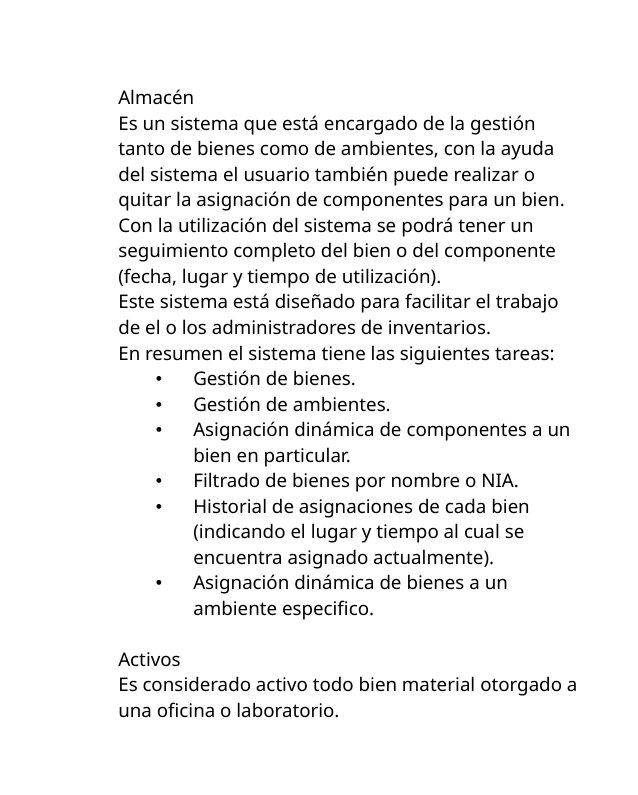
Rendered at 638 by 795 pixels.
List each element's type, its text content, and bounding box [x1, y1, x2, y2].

list Filtrado de bienes por nombre o NIA. [156, 467, 579, 493]
text En resumen el sistema tiene las siguientes tareas: [118, 340, 579, 365]
text Este sistema está diseñado para facilitar el trabajo de el o los administradores de inventarios. [118, 289, 579, 340]
text Con la utilización del sistema se podrá tener un seguimiento completo del bien o del componente (fecha, lugar y tiempo de utilización). [118, 212, 579, 289]
text Activos [118, 646, 579, 672]
list Asignación dinámica de bienes a un ambiente especifico. [156, 569, 579, 621]
text Es considerado activo todo bien material otorgado a una oficina o laboratorio. [118, 672, 579, 723]
text Almacén [118, 84, 579, 110]
list Gestión de ambientes. [156, 391, 579, 416]
text Es un sistema que está encargado de la gestión tanto de bienes como de ambientes, con la ayuda del sistema el usuario también puede realizar o quitar la asignación de componentes para un bien. [118, 110, 579, 212]
list Gestión de bienes. [156, 365, 579, 391]
list Historial de asignaciones de cada bien (indicando el lugar y tiempo al cual se encuentra asignado actualmente). [156, 493, 579, 569]
list Asignación dinámica de componentes a un bien en particular. [156, 416, 579, 467]
